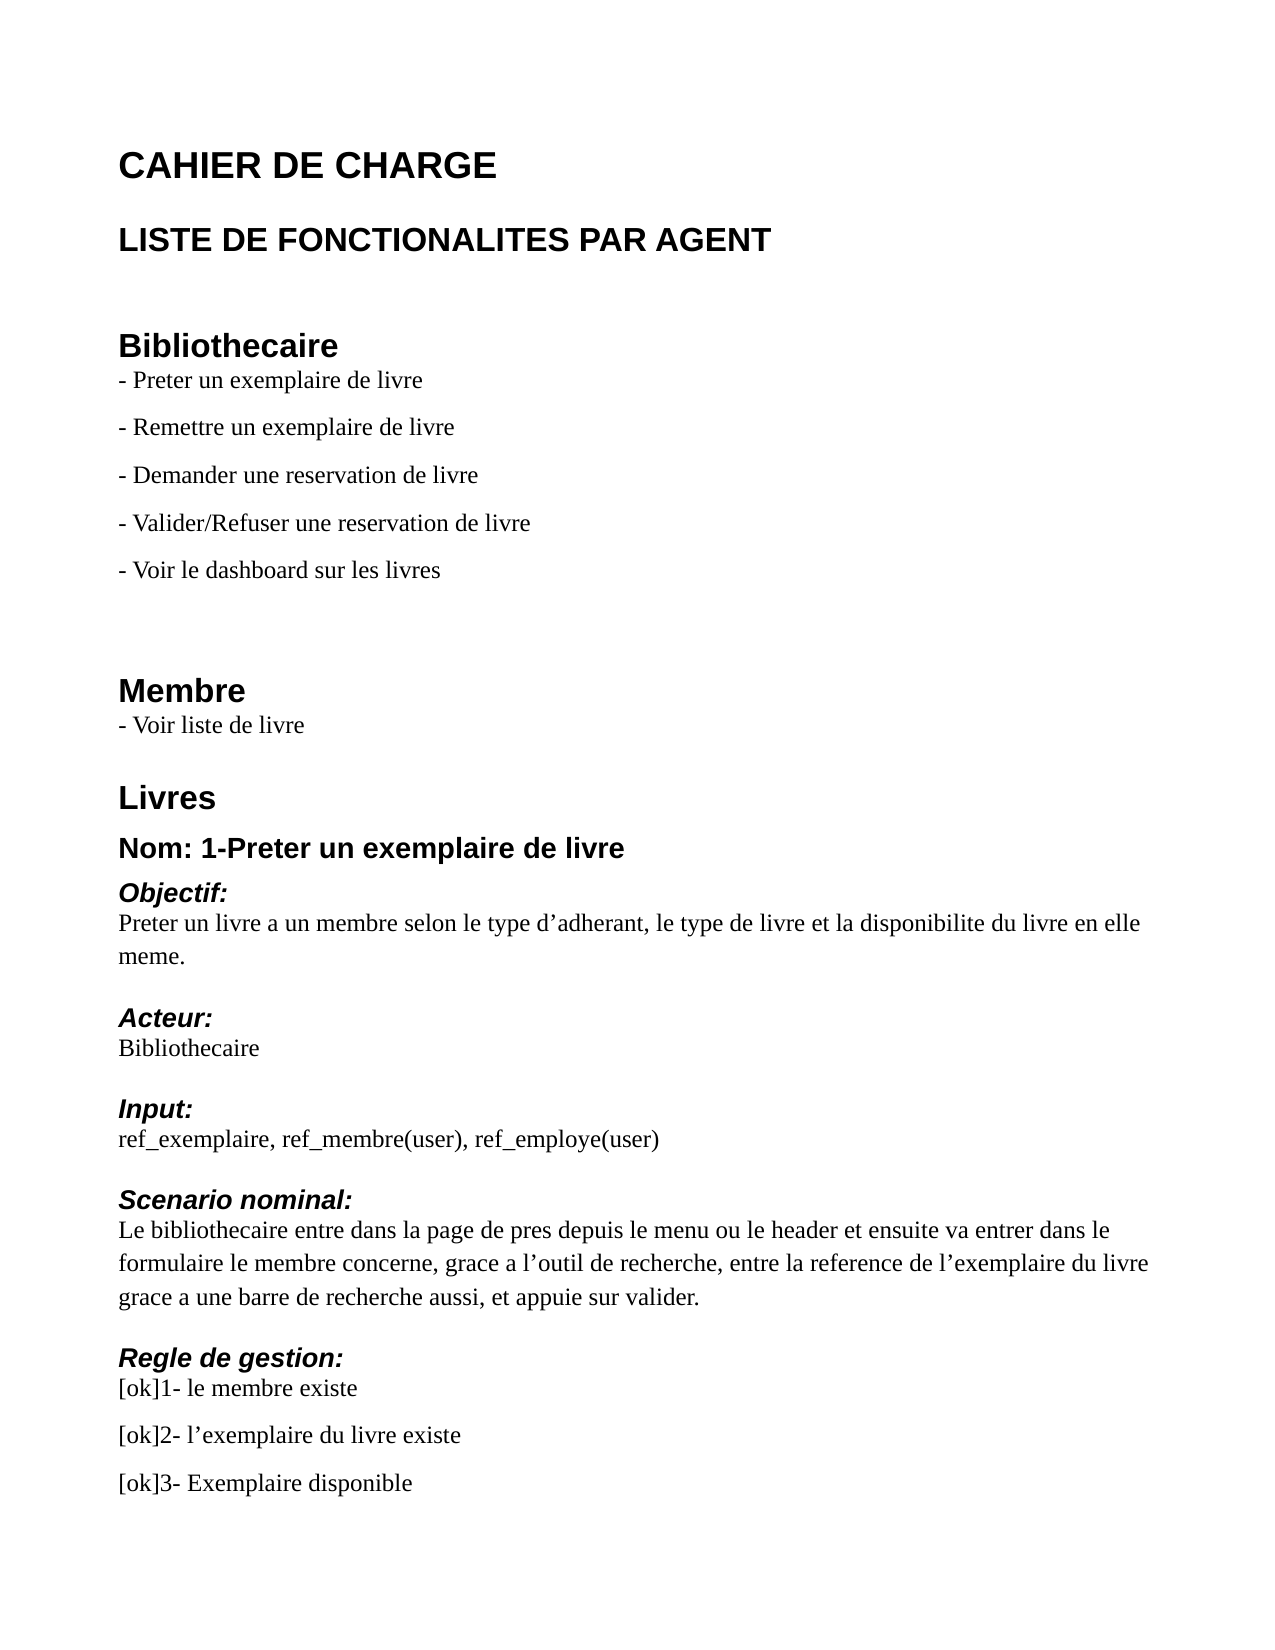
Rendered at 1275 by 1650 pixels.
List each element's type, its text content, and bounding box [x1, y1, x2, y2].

text - Demander une reservation de livre [118, 460, 1157, 489]
subtitle Acteur: [118, 1002, 1157, 1033]
text - Preter un exemplaire de livre [118, 365, 1157, 393]
text [ok]3- Exemplaire disponible [118, 1468, 1157, 1497]
text Le bibliothecaire entre dans la page de pres depuis le menu ou le header et ensuite va entrer dans le formulaire le membre concerne, grace a l’outil de recherche, entre la reference de l’exemplaire du livre grace a une barre de recherche aussi, et appuie sur valider. [118, 1216, 1157, 1310]
subtitle Objectif: [118, 877, 1157, 908]
text - Voir le dashboard sur les livres [118, 555, 1157, 584]
subtitle Regle de gestion: [118, 1342, 1157, 1373]
text - Voir liste de livre [118, 710, 1157, 738]
subtitle Bibliothecaire [118, 326, 1157, 365]
subtitle CAHIER DE CHARGE [118, 143, 1157, 186]
text - Valider/Refuser une reservation de livre [118, 508, 1157, 536]
subtitle Input: [118, 1093, 1157, 1124]
subtitle LISTE DE FONCTIONALITES PAR AGENT [118, 219, 1157, 258]
subtitle Livres [118, 778, 1157, 817]
text Preter un livre a un membre selon le type d’adherant, le type de livre et la disponibilite du livre en elle meme. [118, 908, 1157, 970]
text - Remettre un exemplaire de livre [118, 412, 1157, 441]
subtitle Nom: 1-Preter un exemplaire de livre [118, 831, 1157, 865]
subtitle Membre [118, 671, 1157, 710]
text Bibliothecaire [118, 1033, 1157, 1062]
text [ok]1- le membre existe [118, 1373, 1157, 1402]
text [ok]2- l’exemplaire du livre existe [118, 1421, 1157, 1449]
text ref_exemplaire, ref_membre(user), ref_employe(user) [118, 1124, 1157, 1153]
subtitle Scenario nominal: [118, 1184, 1157, 1216]
